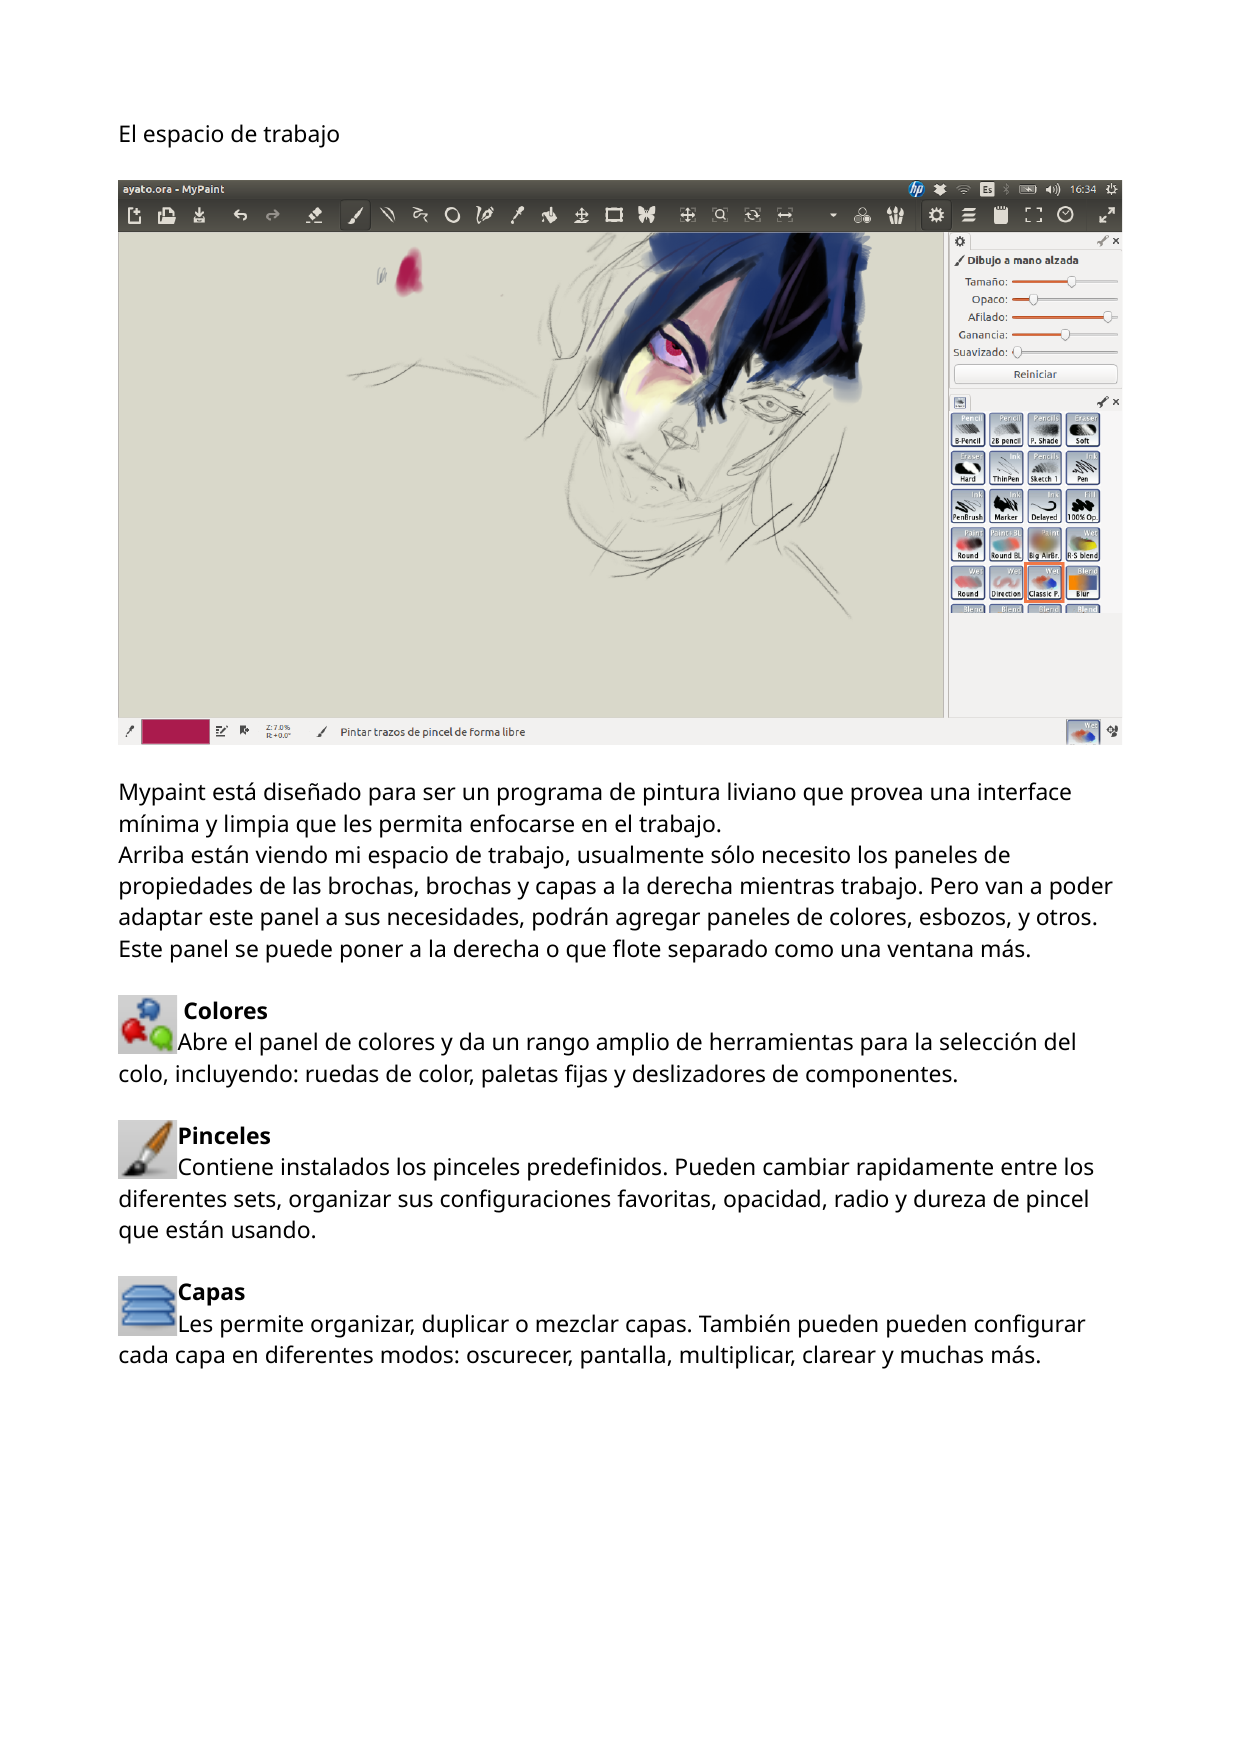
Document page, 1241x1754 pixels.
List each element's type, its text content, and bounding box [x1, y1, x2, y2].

picture [118, 180, 1123, 745]
picture [118, 1120, 178, 1179]
text El espacio de trabajo [118, 118, 1122, 149]
picture [118, 1276, 178, 1336]
text Abre el panel de colores y da un rango amplio de herramientas para la selección del colo, incluyendo: ruedas de color, paletas fijas y deslizadores de componentes. [118, 1026, 1122, 1089]
text Arriba están viendo mi espacio de trabajo, usualmente sólo necesito los paneles de propiedades de las brochas, brochas y capas a la derecha mientras trabajo. Pero van a poder adaptar este panel a sus necesidades, podrán agregar paneles de colores, esbozos, y otros. Este panel se puede poner a la derecha o que flote separado como una ventana más. [118, 839, 1122, 964]
picture [118, 995, 178, 1054]
text Capas [178, 1276, 1122, 1307]
text Mypaint está diseñado para ser un programa de pintura liviano que provea una interface mínima y limpia que les permita enfocarse en el trabajo. [118, 776, 1122, 839]
text Pinceles [178, 1120, 1122, 1151]
text Les permite organizar, duplicar o mezclar capas. También pueden pueden configurar cada capa en diferentes modos: oscurecer, pantalla, multiplicar, clarear y muchas más. [118, 1307, 1122, 1370]
text Contiene instalados los pinceles predefinidos. Pueden cambiar rapidamente entre los diferentes sets, organizar sus configuraciones favoritas, opacidad, radio y dureza de pincel que están usando. [118, 1151, 1122, 1245]
text Colores [178, 995, 1122, 1026]
